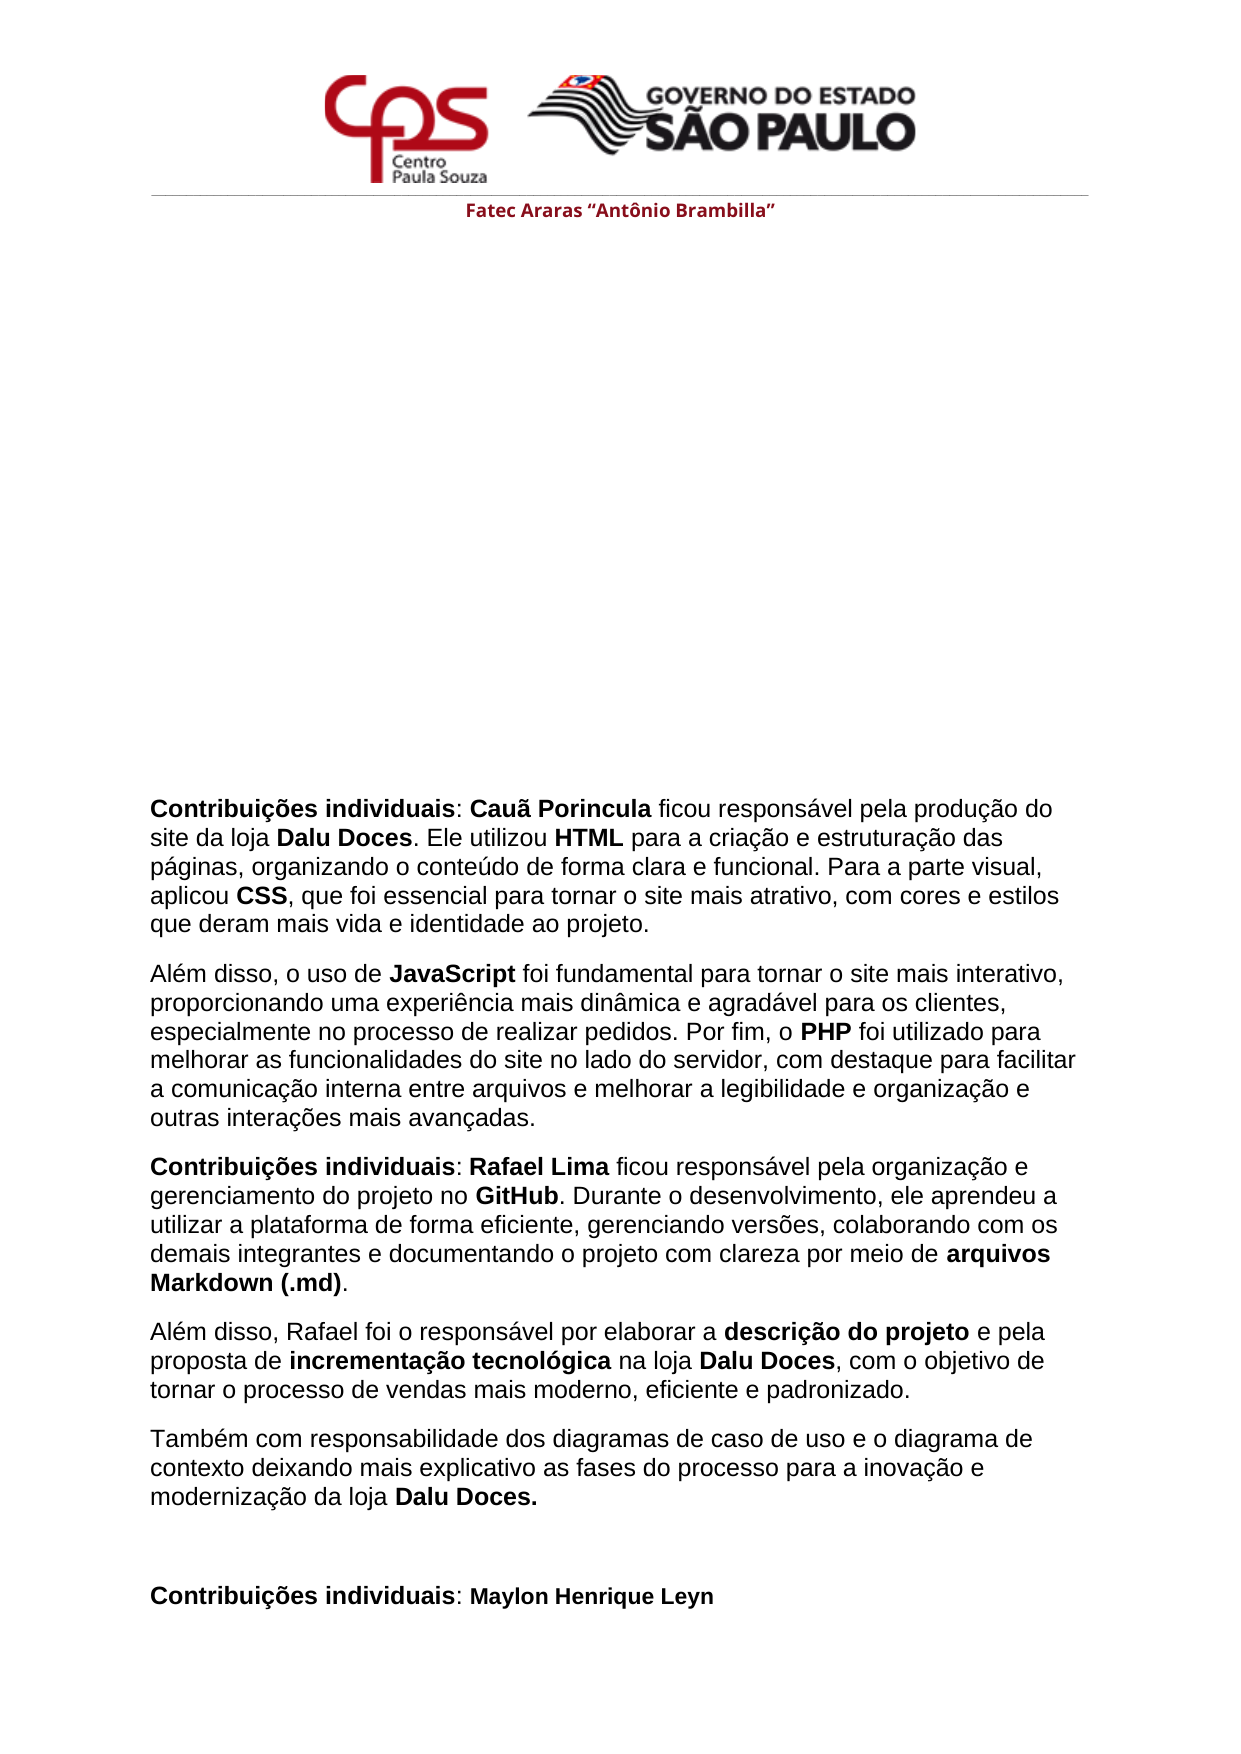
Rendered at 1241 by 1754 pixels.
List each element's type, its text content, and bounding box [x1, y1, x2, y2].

text Além disso, Rafael foi o responsável por elaborar a descrição do projeto e pela proposta de incrementação tecnológica na loja Dalu Doces, com o objetivo de tornar o processo de vendas mais moderno, eficiente e padronizado. [150, 1317, 1090, 1403]
text Além disso, o uso de JavaScript foi fundamental para tornar o site mais interativo, proporcionando uma experiência mais dinâmica e agradável para os clientes, especialmente no processo de realizar pedidos. Por fim, o PHP foi utilizado para melhorar as funcionalidades do site no lado do servidor, com destaque para facilitar a comunicação interna entre arquivos e melhorar a legibilidade e organização e outras interações mais avançadas. [150, 959, 1090, 1132]
text Contribuições individuais: Maylon Henrique Leyn [150, 1581, 1090, 1609]
text Contribuições individuais: Rafael Lima ficou responsável pela organização e gerenciamento do projeto no GitHub. Durante o desenvolvimento, ele aprendeu a utilizar a plataforma de forma eficiente, gerenciando versões, colaborando com os demais integrantes e documentando o projeto com clareza por meio de arquivos Markdown (.md). [150, 1152, 1090, 1296]
text Contribuições individuais: Cauã Porincula ficou responsável pela produção do site da loja Dalu Doces. Ele utilizou HTML para a criação e estruturação das páginas, organizando o conteúdo de forma clara e funcional. Para a parte visual, aplicou CSS, que foi essencial para tornar o site mais atrativo, com cores e estilos que deram mais vida e identidade ao projeto. [150, 794, 1090, 938]
text Também com responsabilidade dos diagramas de caso de uso e o diagrama de contexto deixando mais explicativo as fases do processo para a inovação e modernização da loja Dalu Doces. [150, 1424, 1090, 1510]
